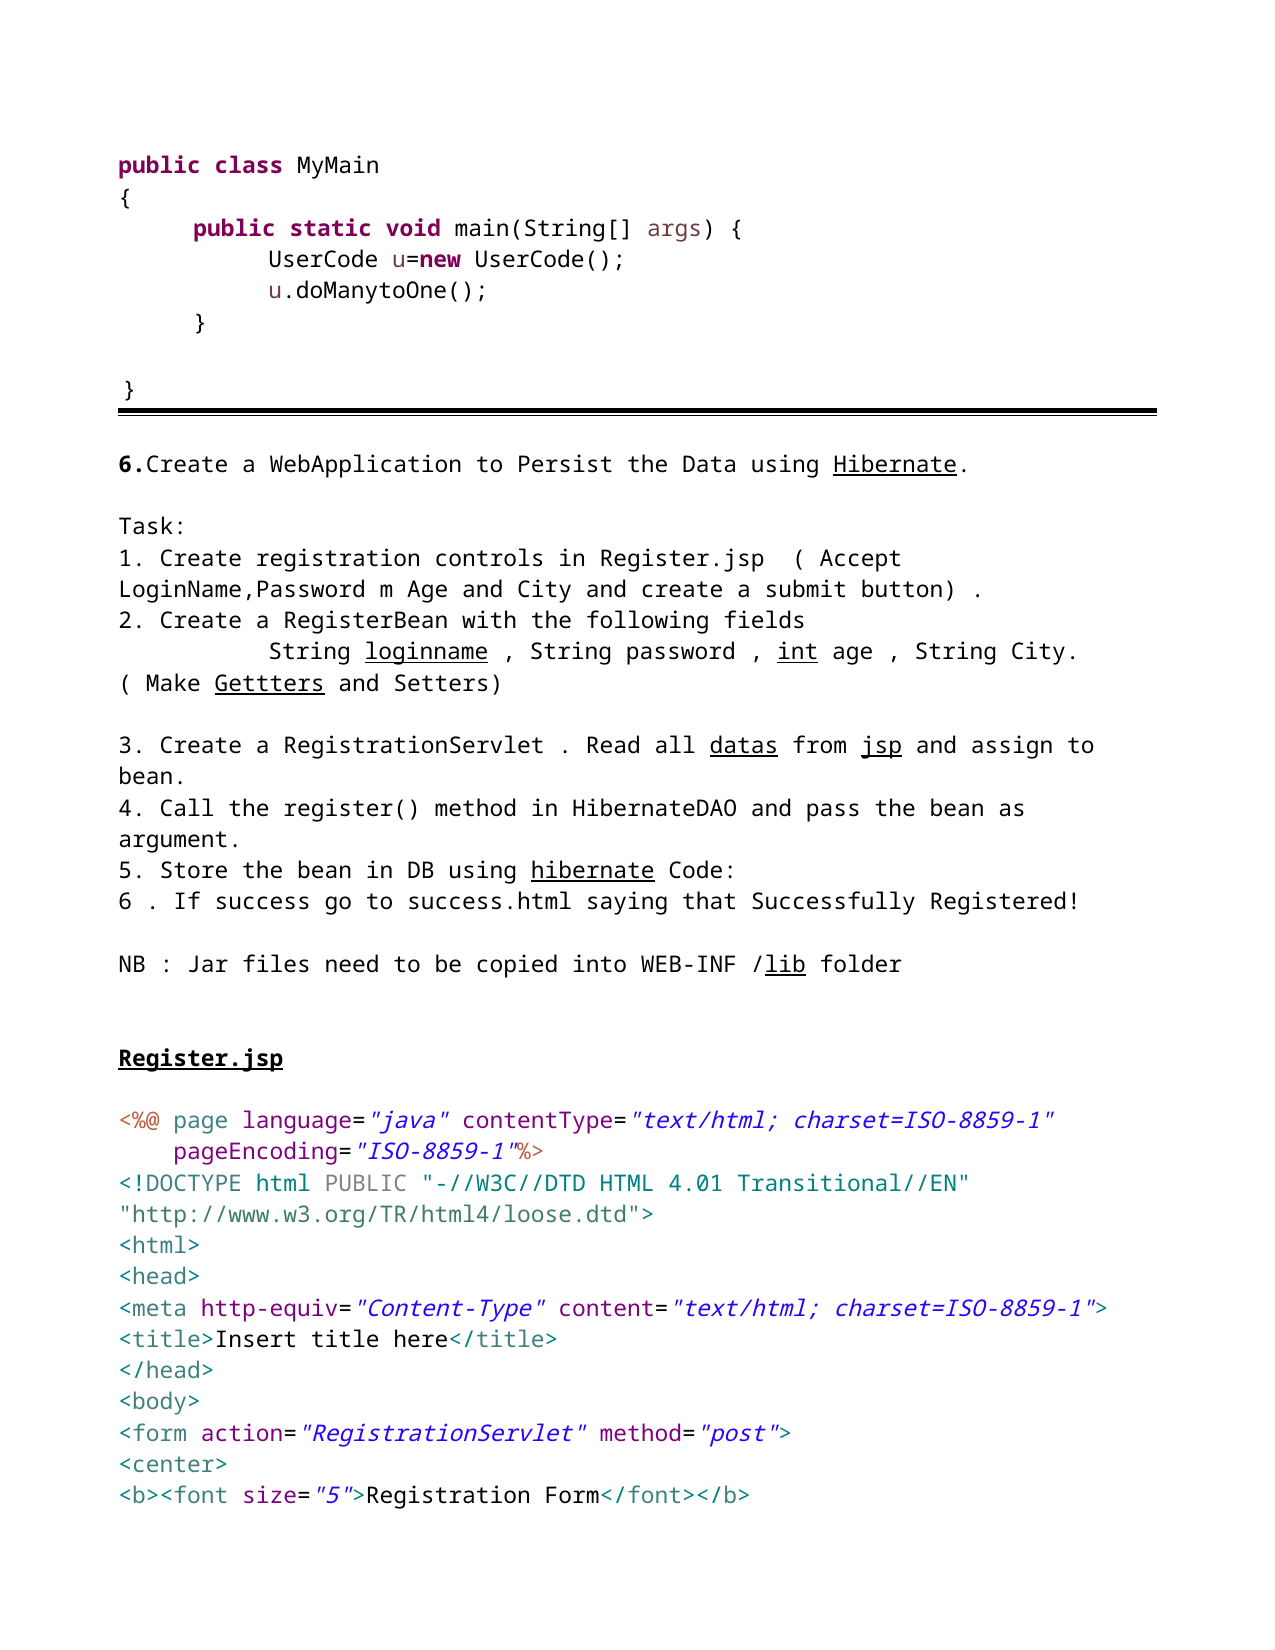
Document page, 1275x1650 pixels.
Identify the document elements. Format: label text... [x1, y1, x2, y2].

text } [118, 306, 1157, 337]
text 4. Call the register() method in HibernateDAO and pass the bean as argument. [118, 791, 1157, 854]
text NB : Jar files need to be copied into WEB-INF /lib folder [118, 948, 1157, 979]
text 6 . If success go to success.html saying that Successfully Registered! [118, 885, 1157, 916]
text { [118, 181, 1157, 212]
text <title>Insert title here</title> [118, 1323, 1157, 1354]
text <b><font size="5">Registration Form</font></b> [118, 1479, 1157, 1510]
text <%@ page language="java" contentType="text/html; charset=ISO-8859-1" [118, 1104, 1157, 1135]
text 5. Store the bean in DB using hibernate Code: [118, 854, 1157, 885]
text 3. Create a RegistrationServlet . Read all datas from jsp and assign to bean. [118, 729, 1157, 791]
text UserCode u=new UserCode(); [118, 243, 1157, 274]
text public class MyMain [118, 149, 1157, 181]
text <html> [118, 1229, 1157, 1260]
text public static void main(String[] args) { [118, 212, 1157, 243]
text <center> [118, 1448, 1157, 1479]
text 6.Create a WebApplication to Persist the Data using Hibernate. [118, 448, 1157, 479]
text <!DOCTYPE html PUBLIC "-//W3C//DTD HTML 4.01 Transitional//EN" "http://www.w3.org/TR/html4/loose.dtd"> [118, 1166, 1157, 1229]
text u.doManytoOne(); [118, 274, 1157, 306]
text } [118, 368, 1157, 408]
text String loginname , String password , int age , String City. ( Make Gettters and Setters) [118, 635, 1157, 698]
text pageEncoding="ISO-8859-1"%> [118, 1135, 1157, 1166]
text 1. Create registration controls in Register.jsp ( Accept LoginName,Password m Age and City and create a submit button) . [118, 541, 1157, 604]
text Register.jsp [118, 1041, 1157, 1073]
text 2. Create a RegisterBean with the following fields [118, 604, 1157, 635]
text Task: [118, 510, 1157, 541]
text <meta http-equiv="Content-Type" content="text/html; charset=ISO-8859-1"> [118, 1291, 1157, 1323]
text </head> [118, 1354, 1157, 1385]
text <head> [118, 1260, 1157, 1291]
text <form action="RegistrationServlet" method="post"> [118, 1416, 1157, 1448]
text <body> [118, 1385, 1157, 1416]
